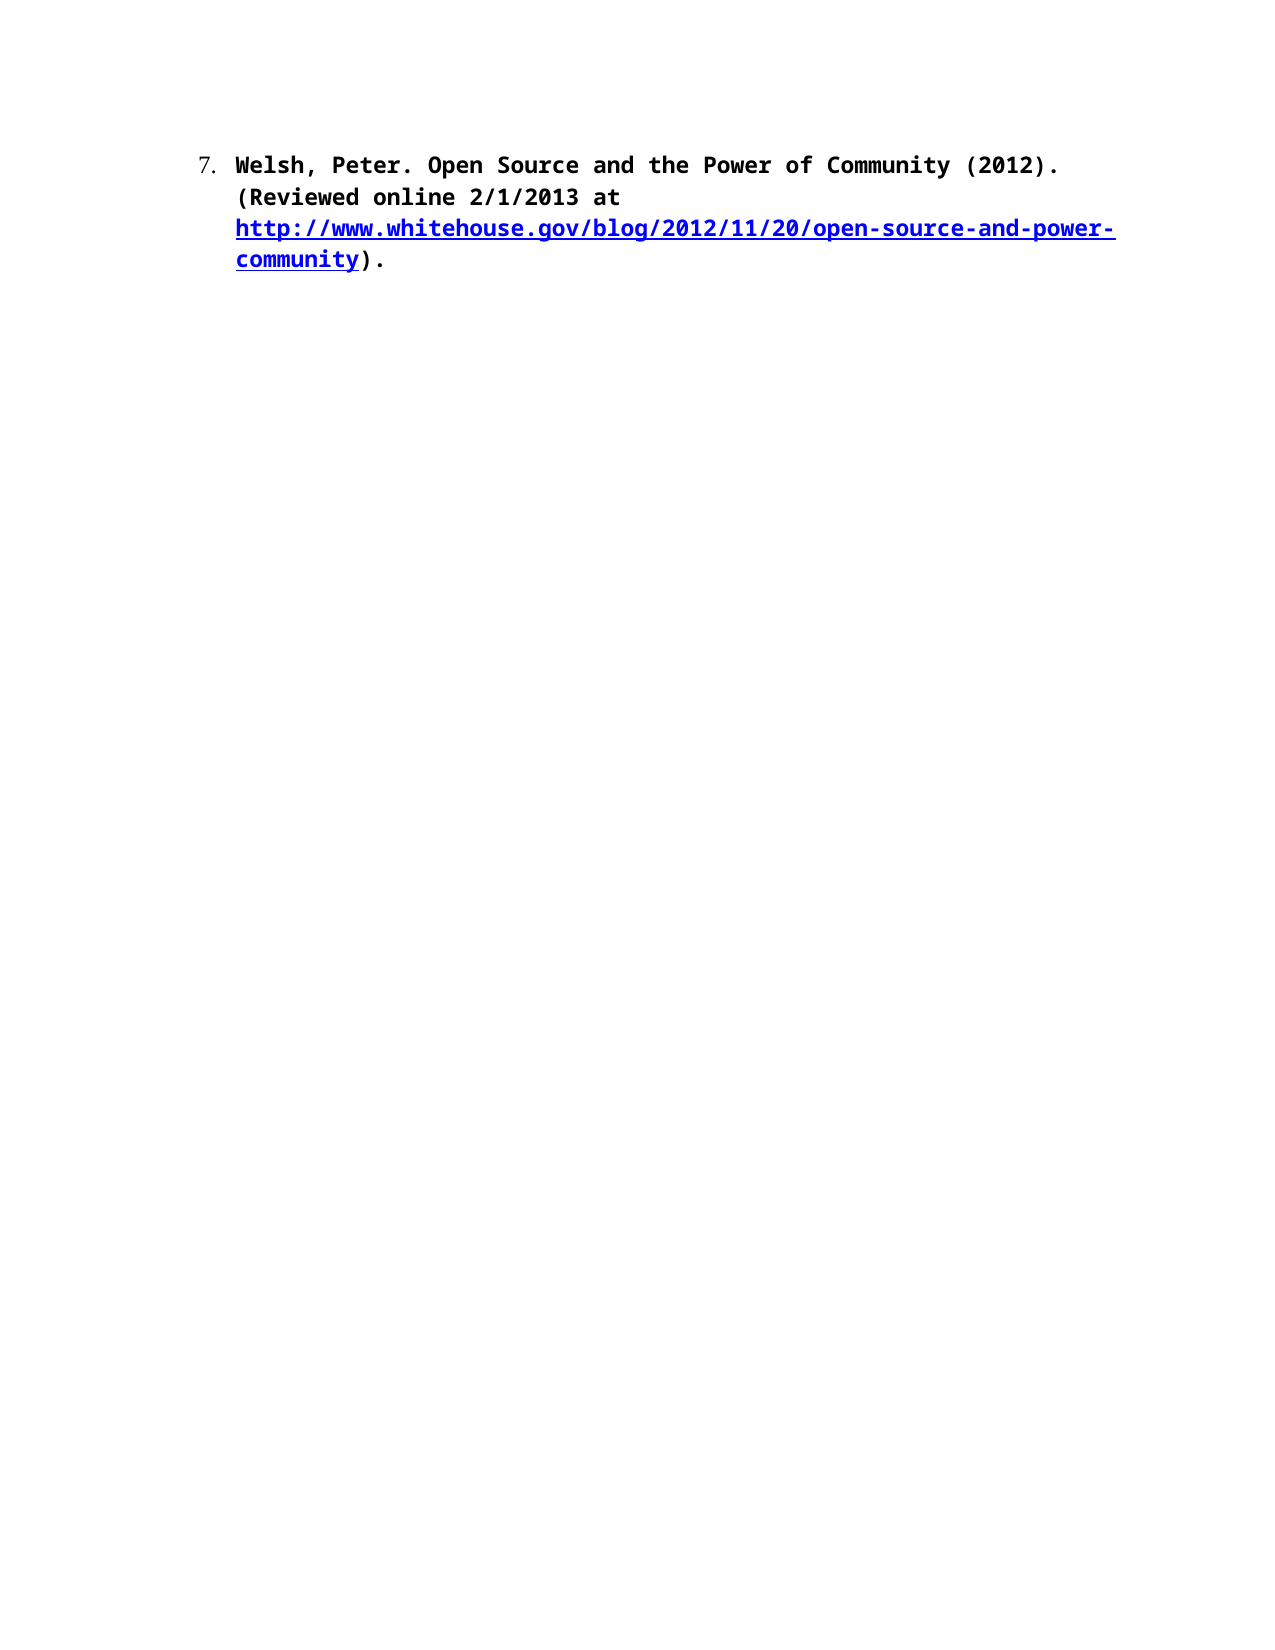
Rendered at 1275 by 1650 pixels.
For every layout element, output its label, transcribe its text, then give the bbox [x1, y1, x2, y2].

list Welsh, Peter. Open Source and the Power of Community (2012). (Reviewed online 2/1/2013 at http://www.whitehouse.gov/blog/2012/11/20/open-source-and-power-community). [198, 149, 1157, 274]
